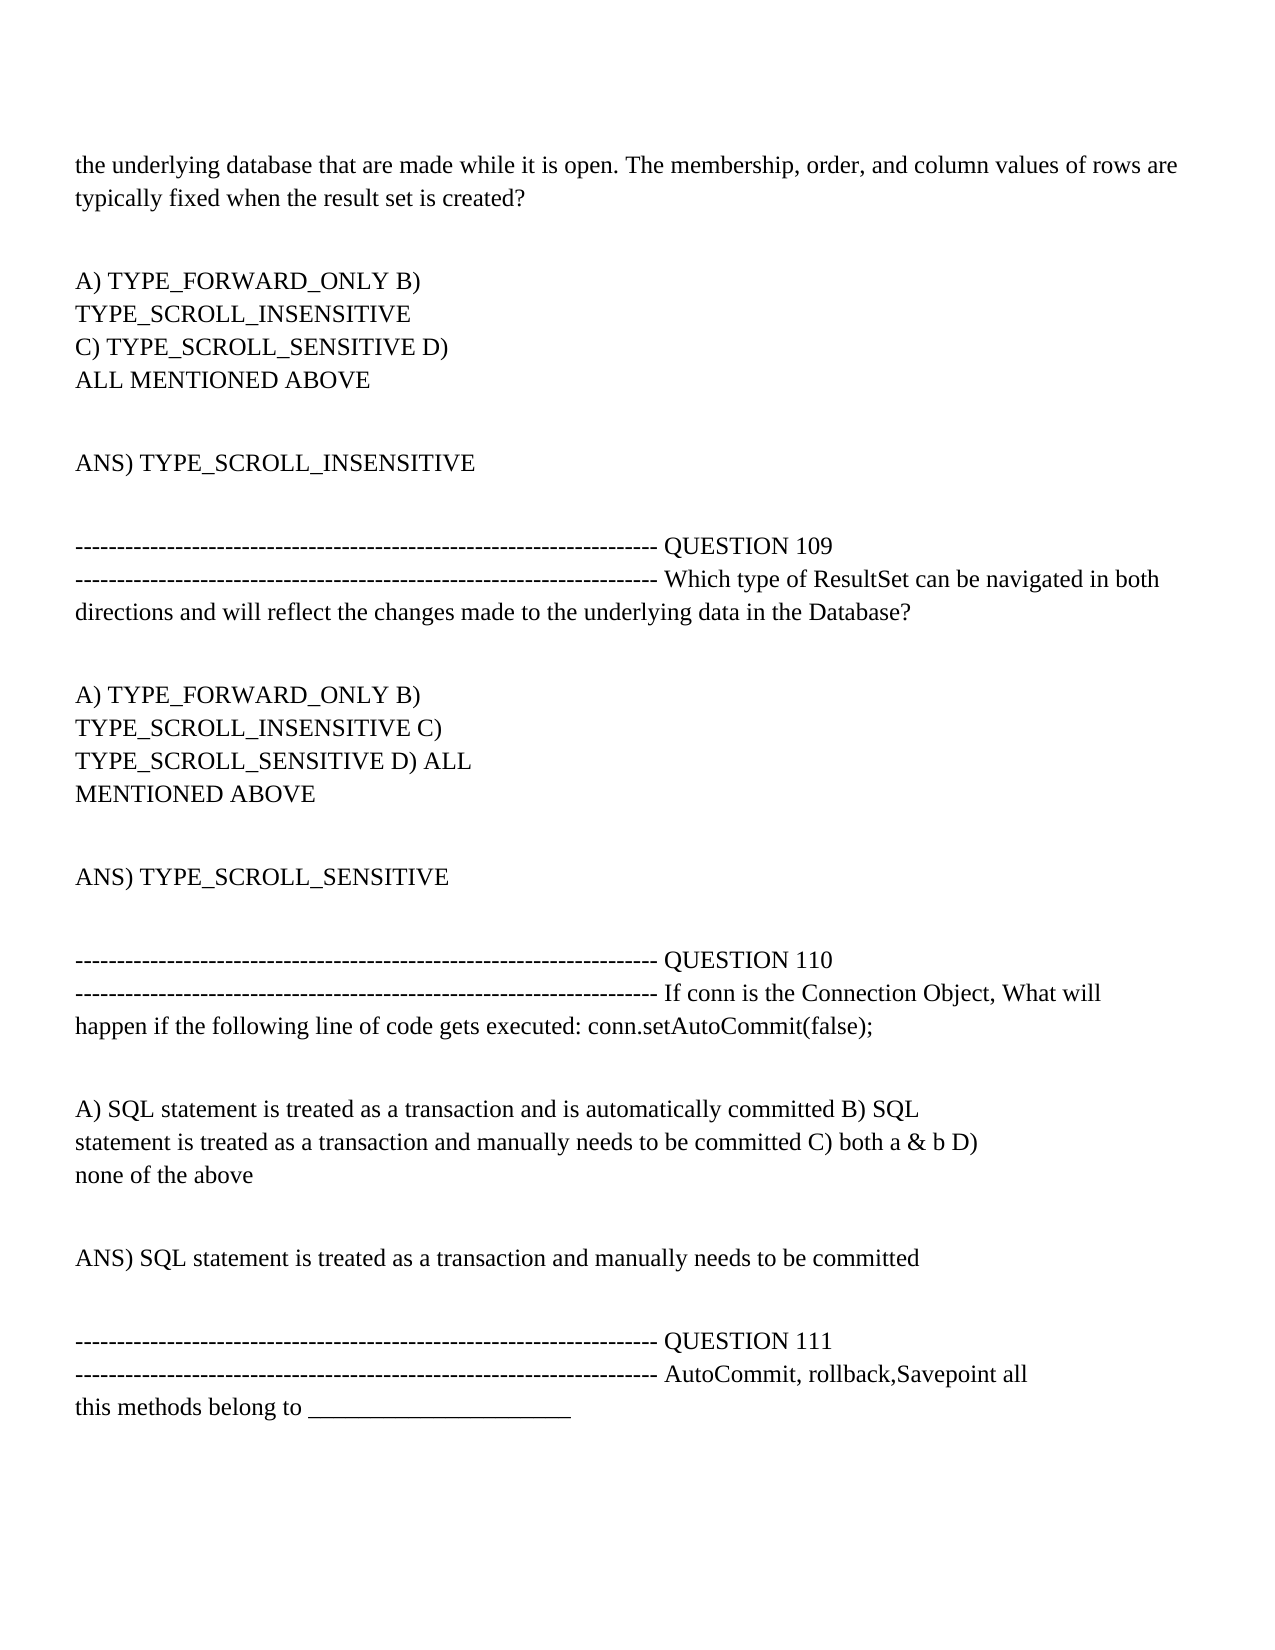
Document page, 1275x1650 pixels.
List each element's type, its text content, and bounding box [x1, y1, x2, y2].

text ---------------------------------------------------------------------- QUESTION 109 ---------------------------------------------------------------------- Which type of ResultSet can be navigated in both directions and will reflect the changes made to the underlying data in the Database? [75, 531, 1176, 626]
text C) TYPE_SCROLL_SENSITIVE D) ALL MENTIONED ABOVE [75, 332, 467, 394]
text ANS) TYPE_SCROLL_SENSITIVE [75, 862, 501, 891]
text ---------------------------------------------------------------------- QUESTION 111 ---------------------------------------------------------------------- AutoCommit, rollback,Savepoint all this methods belong to _____________________ [75, 1326, 1056, 1421]
text A) TYPE_FORWARD_ONLY B) TYPE_SCROLL_INSENSITIVE [75, 266, 491, 328]
text ANS) TYPE_SCROLL_INSENSITIVE [75, 448, 526, 477]
text ANS) SQL statement is treated as a transaction and manually needs to be committed [75, 1243, 1052, 1272]
text A) TYPE_FORWARD_ONLY B) TYPE_SCROLL_INSENSITIVE C) TYPE_SCROLL_SENSITIVE D) ALL MENTIONED ABOVE [75, 680, 491, 808]
text ---------------------------------------------------------------------- QUESTION 110 ---------------------------------------------------------------------- If conn is the Connection Object, What will happen if the following line of code gets executed: conn.setAutoCommit(false); [75, 945, 1139, 1040]
text A) SQL statement is treated as a transaction and is automatically committed B) SQL statement is treated as a transaction and manually needs to be committed C) both a & b D) none of the above [75, 1094, 1018, 1189]
text the underlying database that are made while it is open. The membership, order, and column values of rows are typically fixed when the result set is created? [75, 150, 1193, 212]
